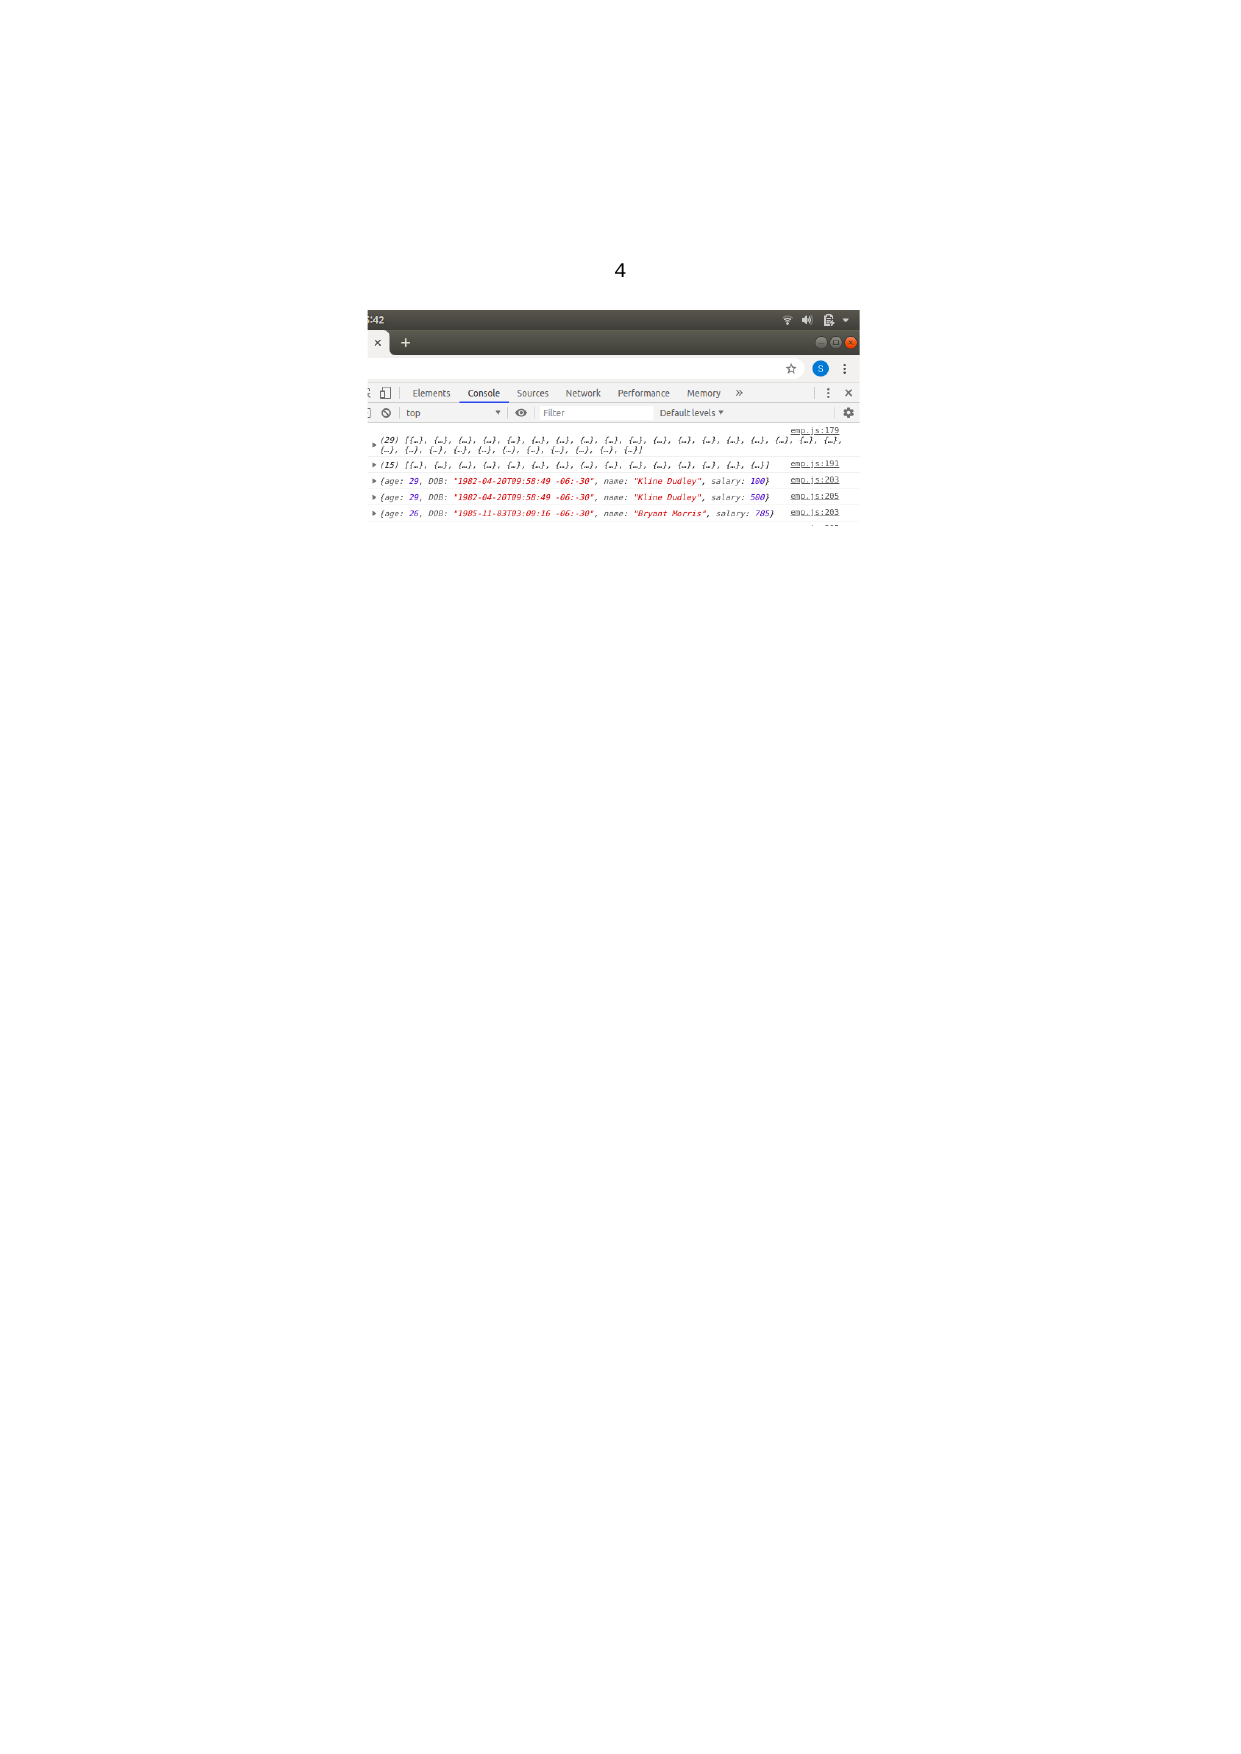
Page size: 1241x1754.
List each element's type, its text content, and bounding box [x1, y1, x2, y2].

text 4 [118, 260, 1122, 284]
